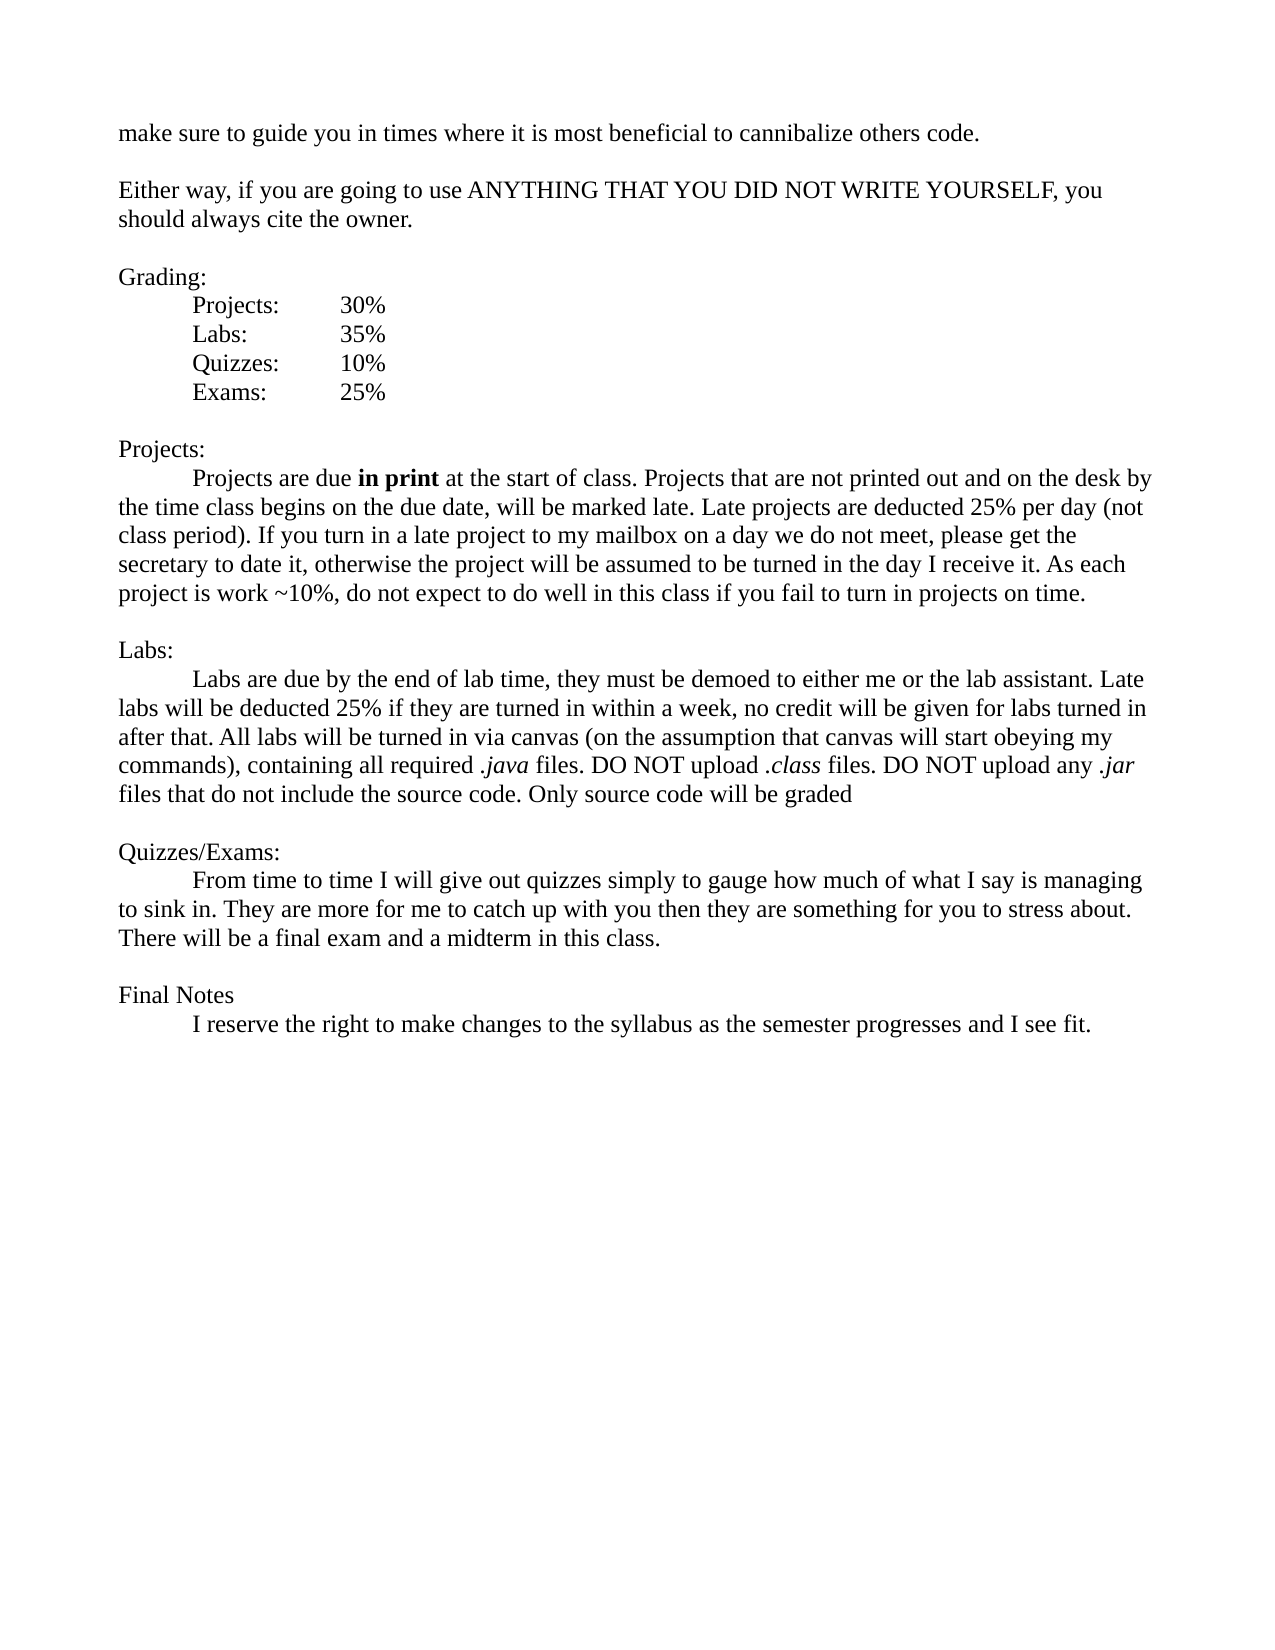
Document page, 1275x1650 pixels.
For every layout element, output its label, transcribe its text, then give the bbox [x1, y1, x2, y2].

text From time to time I will give out quizzes simply to gauge how much of what I say is managing to sink in. They are more for me to catch up with you then they are something for you to stress about. There will be a final exam and a midterm in this class. [118, 866, 1157, 952]
text Quizzes/Exams: [118, 837, 1157, 866]
text Exams: 25% [118, 377, 1157, 406]
text I reserve the right to make changes to the syllabus as the semester progresses and I see fit. [118, 1009, 1157, 1038]
text Quizzes: 10% [118, 348, 1157, 377]
text Projects: 30% [118, 291, 1157, 319]
text Final Notes [118, 981, 1157, 1009]
text Projects: [118, 434, 1157, 463]
text Either way, if you are going to use ANYTHING THAT YOU DID NOT WRITE YOURSELF, you should always cite the owner. [118, 176, 1157, 233]
text Projects are due in print at the start of class. Projects that are not printed out and on the desk by the time class begins on the due date, will be marked late. Late projects are deducted 25% per day (not class period). If you turn in a late project to my mailbox on a day we do not meet, please get the secretary to date it, otherwise the project will be assumed to be turned in the day I receive it. As each project is work ~10%, do not expect to do well in this class if you fail to turn in projects on time. [118, 463, 1157, 607]
text Labs: 35% [118, 319, 1157, 348]
text Labs: [118, 636, 1157, 664]
text make sure to guide you in times where it is most beneficial to cannibalize others code. [118, 118, 1157, 147]
text Grading: [118, 262, 1157, 291]
text Labs are due by the end of lab time, they must be demoed to either me or the lab assistant. Late labs will be deducted 25% if they are turned in within a week, no credit will be given for labs turned in after that. All labs will be turned in via canvas (on the assumption that canvas will start obeying my commands), containing all required .java files. DO NOT upload .class files. DO NOT upload any .jar files that do not include the source code. Only source code will be graded [118, 664, 1157, 808]
